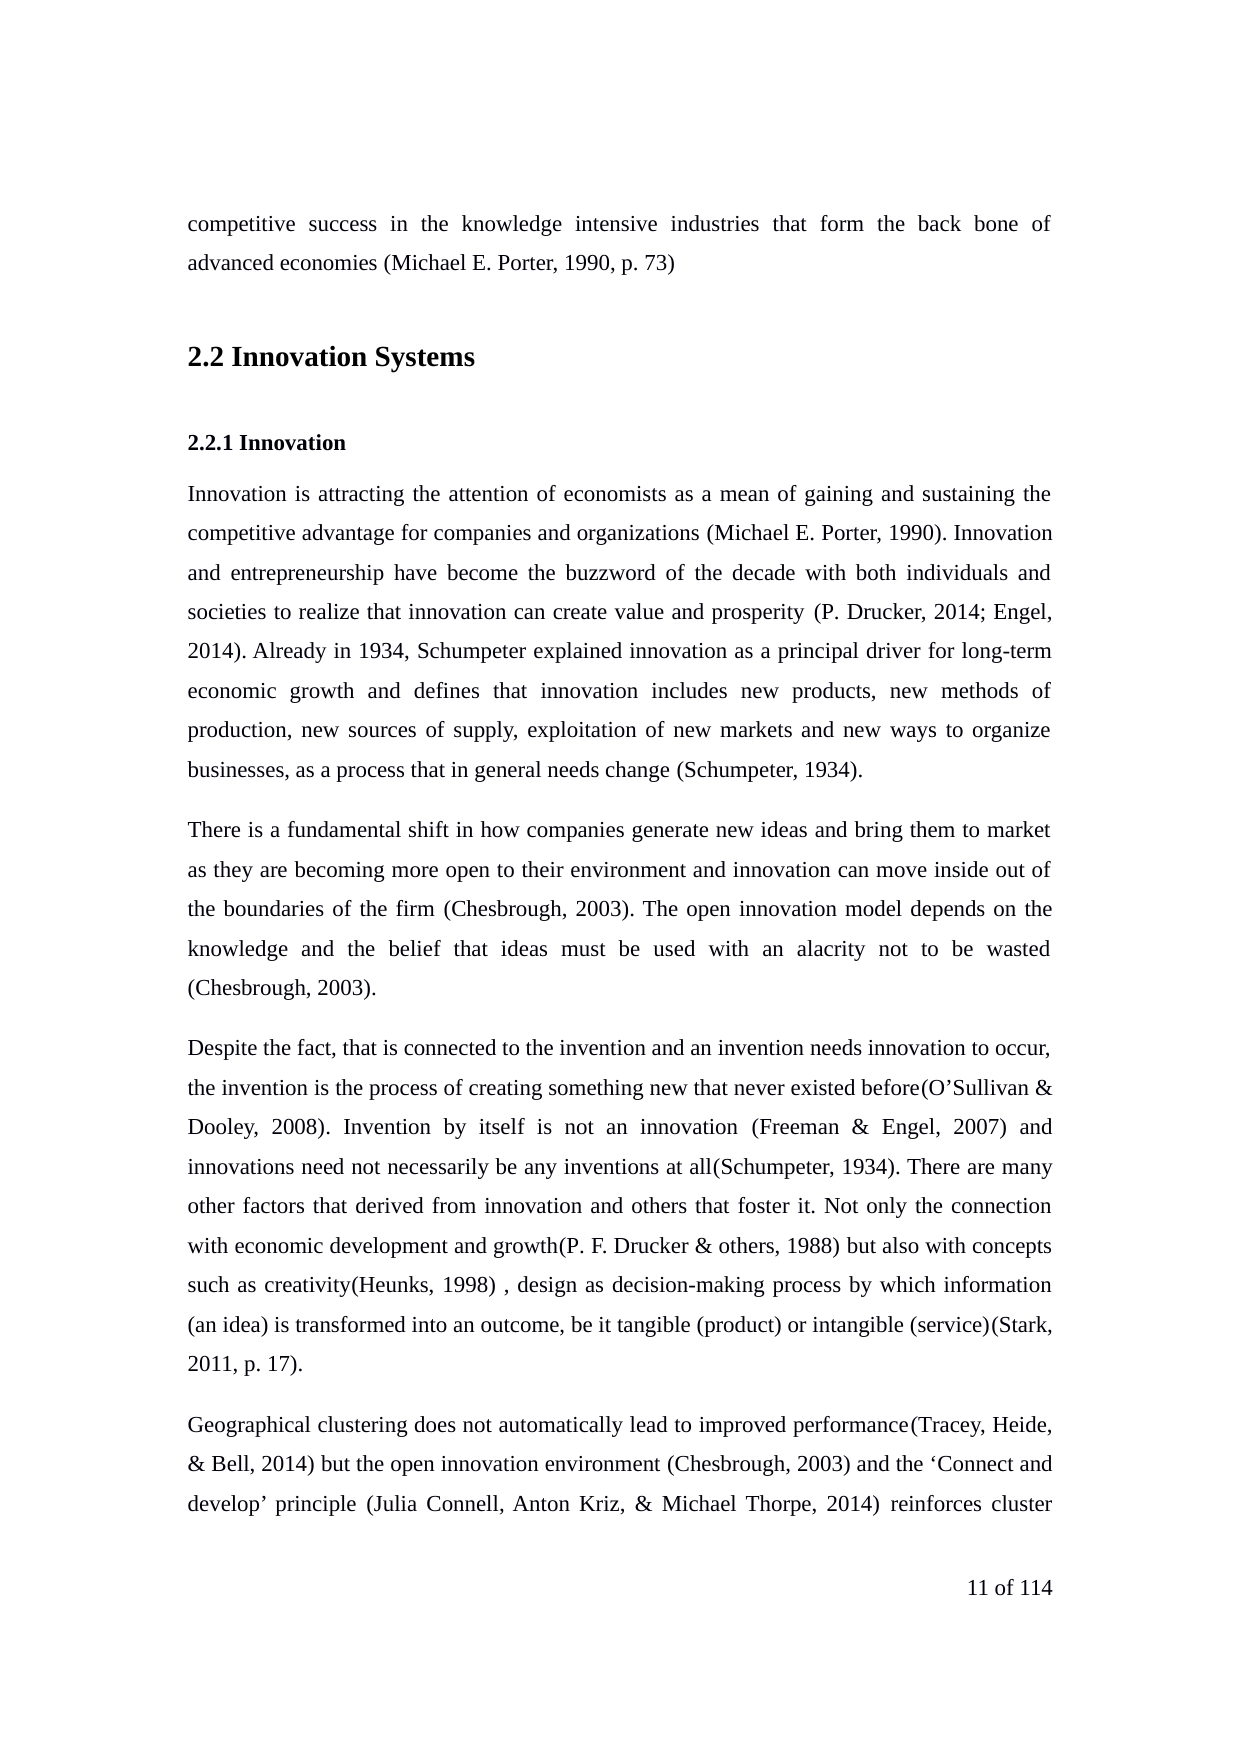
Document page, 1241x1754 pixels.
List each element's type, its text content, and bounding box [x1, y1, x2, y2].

subtitle 2.2 Innovation Systems [187, 339, 1053, 372]
text Innovation is attracting the attention of economists as a mean of gaining and sustaining the competitive advantage for companies and organizations (Michael E. Porter, 1990). Innovation and entrepreneurship have become the buzzword of the decade with both individuals and societies to realize that innovation can create value and prosperity (P. Drucker, 2014; Engel, 2014). Already in 1934, Schumpeter explained innovation as a principal driver for long-term economic growth and defines that innovation includes new products, new methods of production, new sources of supply, exploitation of new markets and new ways to organize businesses, as a process that in general needs change (Schumpeter, 1934). [187, 479, 1053, 782]
text Geographical clustering does not automatically lead to improved performance(Tracey, Heide, & Bell, 2014) but the open innovation environment (Chesbrough, 2003) and the ‘Connect and develop’ principle (Julia Connell, Anton Kriz, & Michael Thorpe, 2014) reinforces cluster [187, 1411, 1053, 1516]
text There is a fundamental shift in how companies generate new ideas and bring them to market as they are becoming more open to their environment and innovation can move inside out of the boundaries of the firm (Chesbrough, 2003). The open innovation model depends on the knowledge and the belief that ideas must be used with an alacrity not to be wasted (Chesbrough, 2003). [187, 816, 1053, 1001]
text Despite the fact, that is connected to the invention and an invention needs innovation to occur, the invention is the process of creating something new that never existed before(O’Sullivan & Dooley, 2008). Invention by itself is not an innovation (Freeman & Engel, 2007) and innovations need not necessarily be any inventions at all(Schumpeter, 1934). There are many other factors that derived from innovation and others that foster it. Not only the connection with economic development and growth(P. F. Drucker & others, 1988) but also with concepts such as creativity(Heunks, 1998) , design as decision-making process by which information (an idea) is transformed into an outcome, be it tangible (product) or intangible (service)(Stark, 2011, p. 17). [187, 1034, 1053, 1377]
text 2.2.1 Innovation [187, 428, 1053, 455]
text competitive success in the knowledge intensive industries that form the back bone of advanced economies (Michael E. Porter, 1990, p. 73) [187, 210, 1053, 276]
